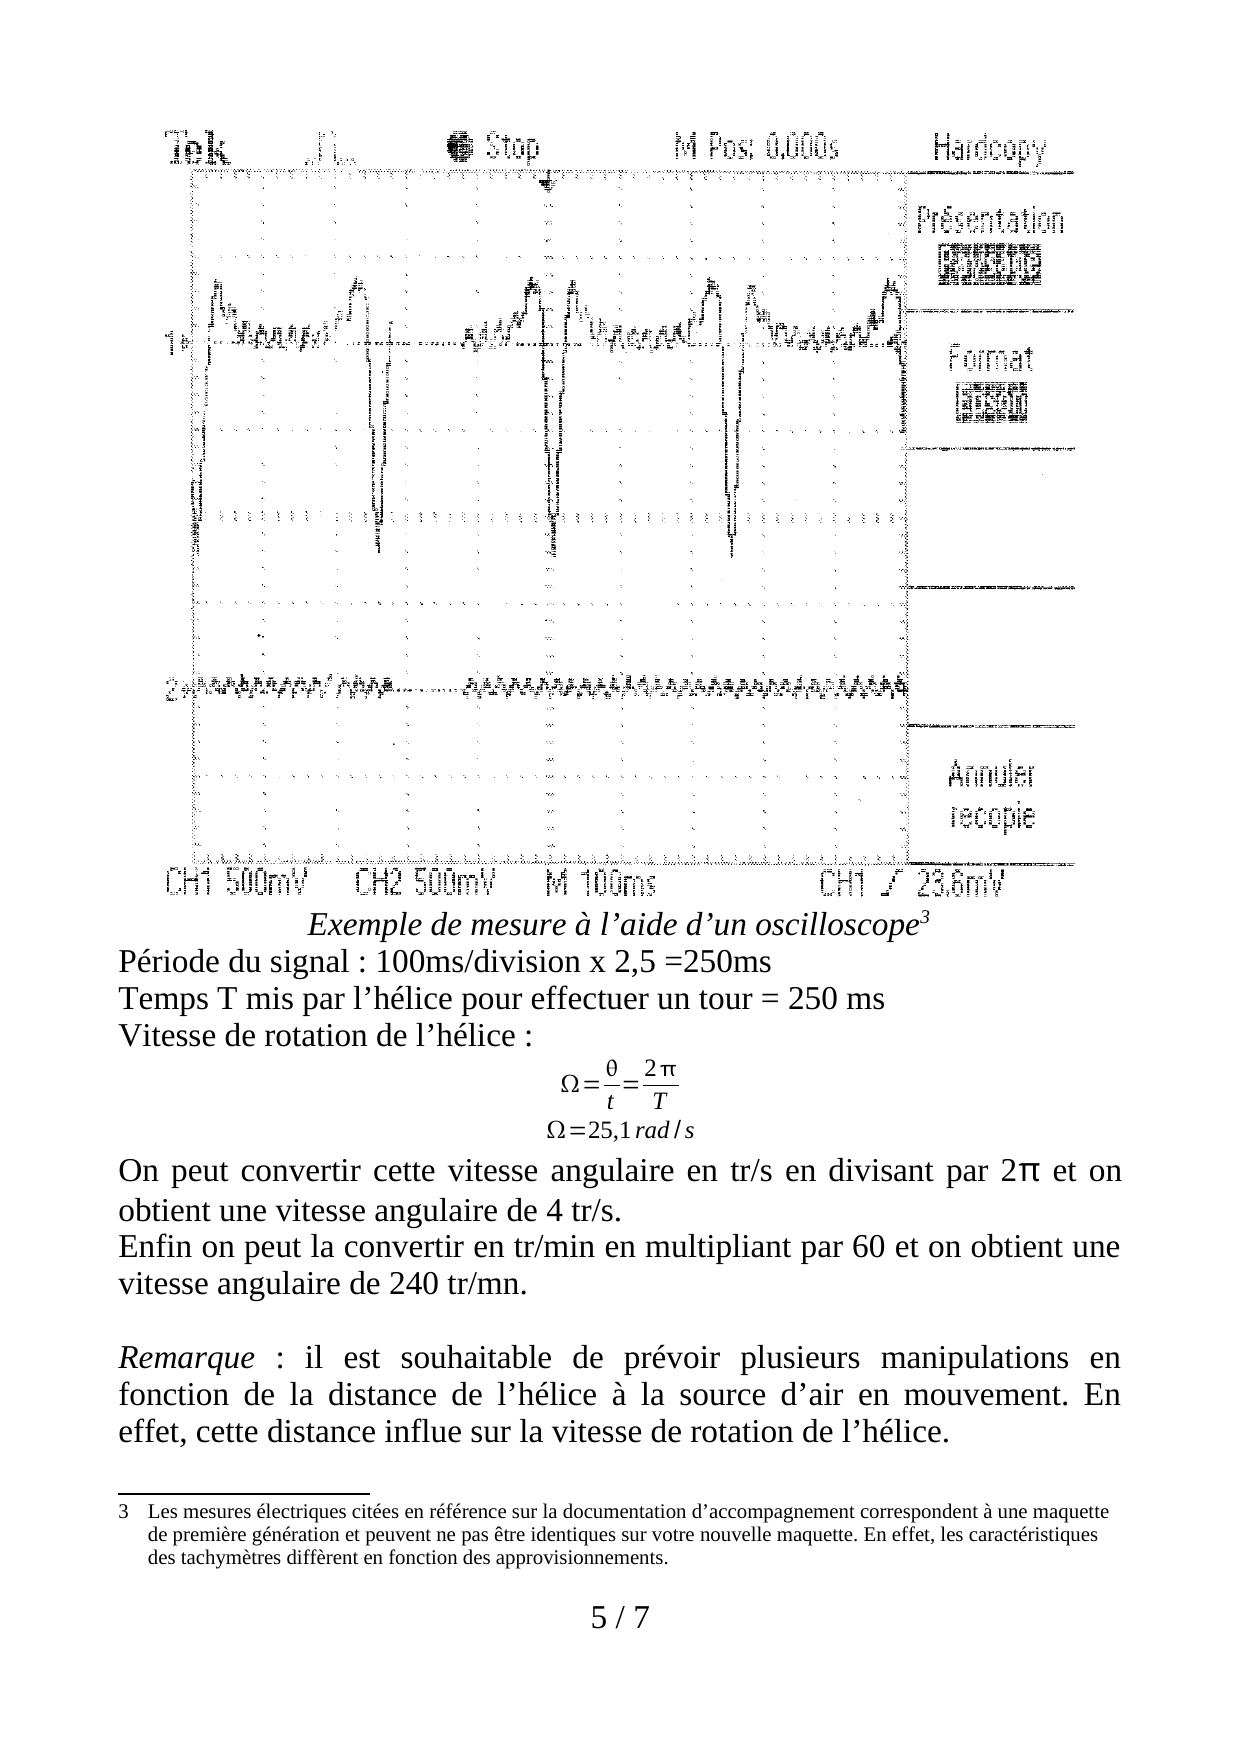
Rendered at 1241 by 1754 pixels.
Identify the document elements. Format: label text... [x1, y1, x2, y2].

text Période du signal : 100ms/division x 2,5 =250ms [118, 943, 1122, 979]
text Les mesures électriques citées en référence sur la documentation d’accompagnement correspondent à une maquette de première génération et peuvent ne pas être identiques sur votre nouvelle maquette. En effet, les caractéristiques des tachymètres diffèrent en fonction des approvisionnements. [118, 1500, 1122, 1569]
text On peut convertir cette vitesse angulaire en tr/s en divisant par 2π et on obtient une vitesse angulaire de 4 tr/s. [118, 1146, 1122, 1228]
text Exemple de mesure à l’aide d’un oscilloscope [118, 906, 1122, 943]
text Remarque : il est souhaitable de prévoir plusieurs manipulations en fonction de la distance de l’hélice à la source d’air en mouvement. En effet, cette distance influe sur la vitesse de rotation de l’hélice. [118, 1339, 1122, 1449]
text Temps T mis par l’hélice pour effectuer un tour = 250 ms [118, 979, 1122, 1016]
text Vitesse de rotation de l’hélice : [118, 1016, 1122, 1053]
text Enfin on peut la convertir en tr/min en multipliant par 60 et on obtient une vitesse angulaire de 240 tr/mn. [118, 1228, 1122, 1302]
picture [164, 127, 1076, 897]
